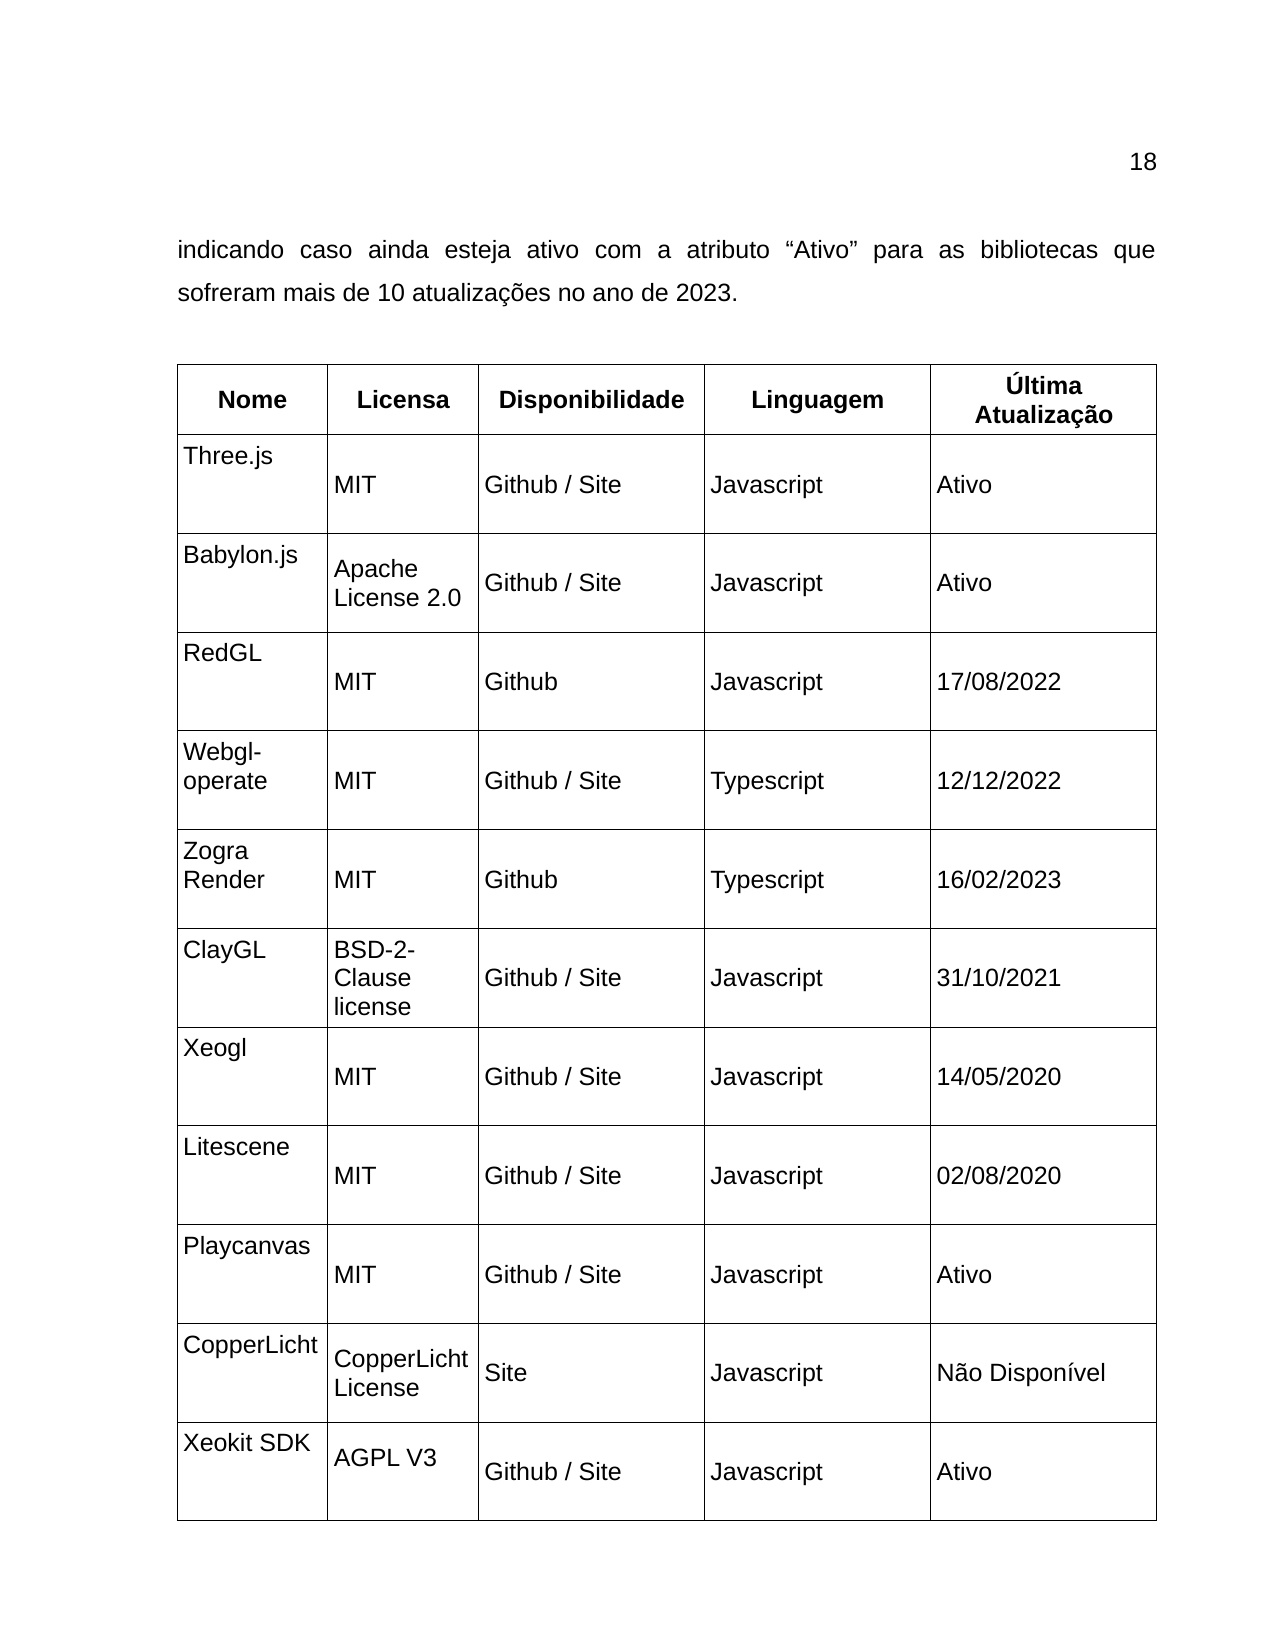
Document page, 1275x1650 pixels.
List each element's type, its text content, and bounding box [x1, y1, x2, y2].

table_cell RedGL [178, 633, 327, 730]
table_cell Javascript [705, 1225, 930, 1323]
table_cell AGPL V3 [328, 1423, 478, 1520]
table_cell CopperLicht [178, 1324, 327, 1422]
table_cell Github / Site [479, 1423, 704, 1520]
table_cell 31/10/2021 [931, 929, 1156, 1027]
table_cell Javascript [705, 929, 930, 1027]
table_cell MIT [328, 1126, 478, 1224]
table_cell Não Disponível [931, 1324, 1156, 1422]
table_cell Ativo [931, 534, 1156, 632]
table_cell 16/02/2023 [931, 830, 1156, 928]
table_cell Github / Site [479, 731, 704, 829]
table_cell Github / Site [479, 534, 704, 632]
table_cell MIT [328, 731, 478, 829]
table_cell BSD-2-Clause license [328, 929, 478, 1027]
table_cell MIT [328, 1225, 478, 1323]
table_cell Javascript [705, 1028, 930, 1125]
table_cell Zogra Render [178, 830, 327, 928]
table_cell CopperLicht License [328, 1324, 478, 1422]
table_header Linguagem [705, 365, 930, 434]
text indicando caso ainda esteja ativo com a atributo “Ativo” para as bibliotecas que sofreram mais de 10 atualizações no ano de 2023. [177, 235, 1157, 307]
table_header Licensa [328, 365, 478, 434]
table_cell 14/05/2020 [931, 1028, 1156, 1125]
table_cell Javascript [705, 1324, 930, 1422]
table_cell Ativo [931, 435, 1156, 533]
table_cell Site [479, 1324, 704, 1422]
table_cell MIT [328, 435, 478, 533]
table_header Nome [178, 365, 327, 434]
table_cell Xeogl [178, 1028, 327, 1125]
table_cell Javascript [705, 534, 930, 632]
table_cell Litescene [178, 1126, 327, 1224]
table_cell Playcanvas [178, 1225, 327, 1323]
table_cell Three.js [178, 435, 327, 533]
table_cell Github / Site [479, 1225, 704, 1323]
table_cell 12/12/2022 [931, 731, 1156, 829]
table_cell MIT [328, 633, 478, 730]
table_cell Xeokit SDK [178, 1423, 327, 1520]
table_cell Apache License 2.0 [328, 534, 478, 632]
table_cell Github [479, 830, 704, 928]
table_cell Ativo [931, 1225, 1156, 1323]
table_cell MIT [328, 830, 478, 928]
table_cell Typescript [705, 830, 930, 928]
table_cell Javascript [705, 1126, 930, 1224]
table_cell Webgl-operate [178, 731, 327, 829]
table_cell Github / Site [479, 435, 704, 533]
table_header Disponibilidade [479, 365, 704, 434]
table_cell MIT [328, 1028, 478, 1125]
table_cell Javascript [705, 1423, 930, 1520]
table_cell ClayGL [178, 929, 327, 1027]
table_cell Github / Site [479, 1126, 704, 1224]
table_cell Javascript [705, 633, 930, 730]
table_cell Github / Site [479, 1028, 704, 1125]
table_cell 17/08/2022 [931, 633, 1156, 730]
table_cell Ativo [931, 1423, 1156, 1520]
table_cell 02/08/2020 [931, 1126, 1156, 1224]
table_cell Github [479, 633, 704, 730]
table_cell Github / Site [479, 929, 704, 1027]
table_cell Typescript [705, 731, 930, 829]
table_cell Javascript [705, 435, 930, 533]
table_header Última Atualização [931, 365, 1156, 434]
table_cell Babylon.js [178, 534, 327, 632]
